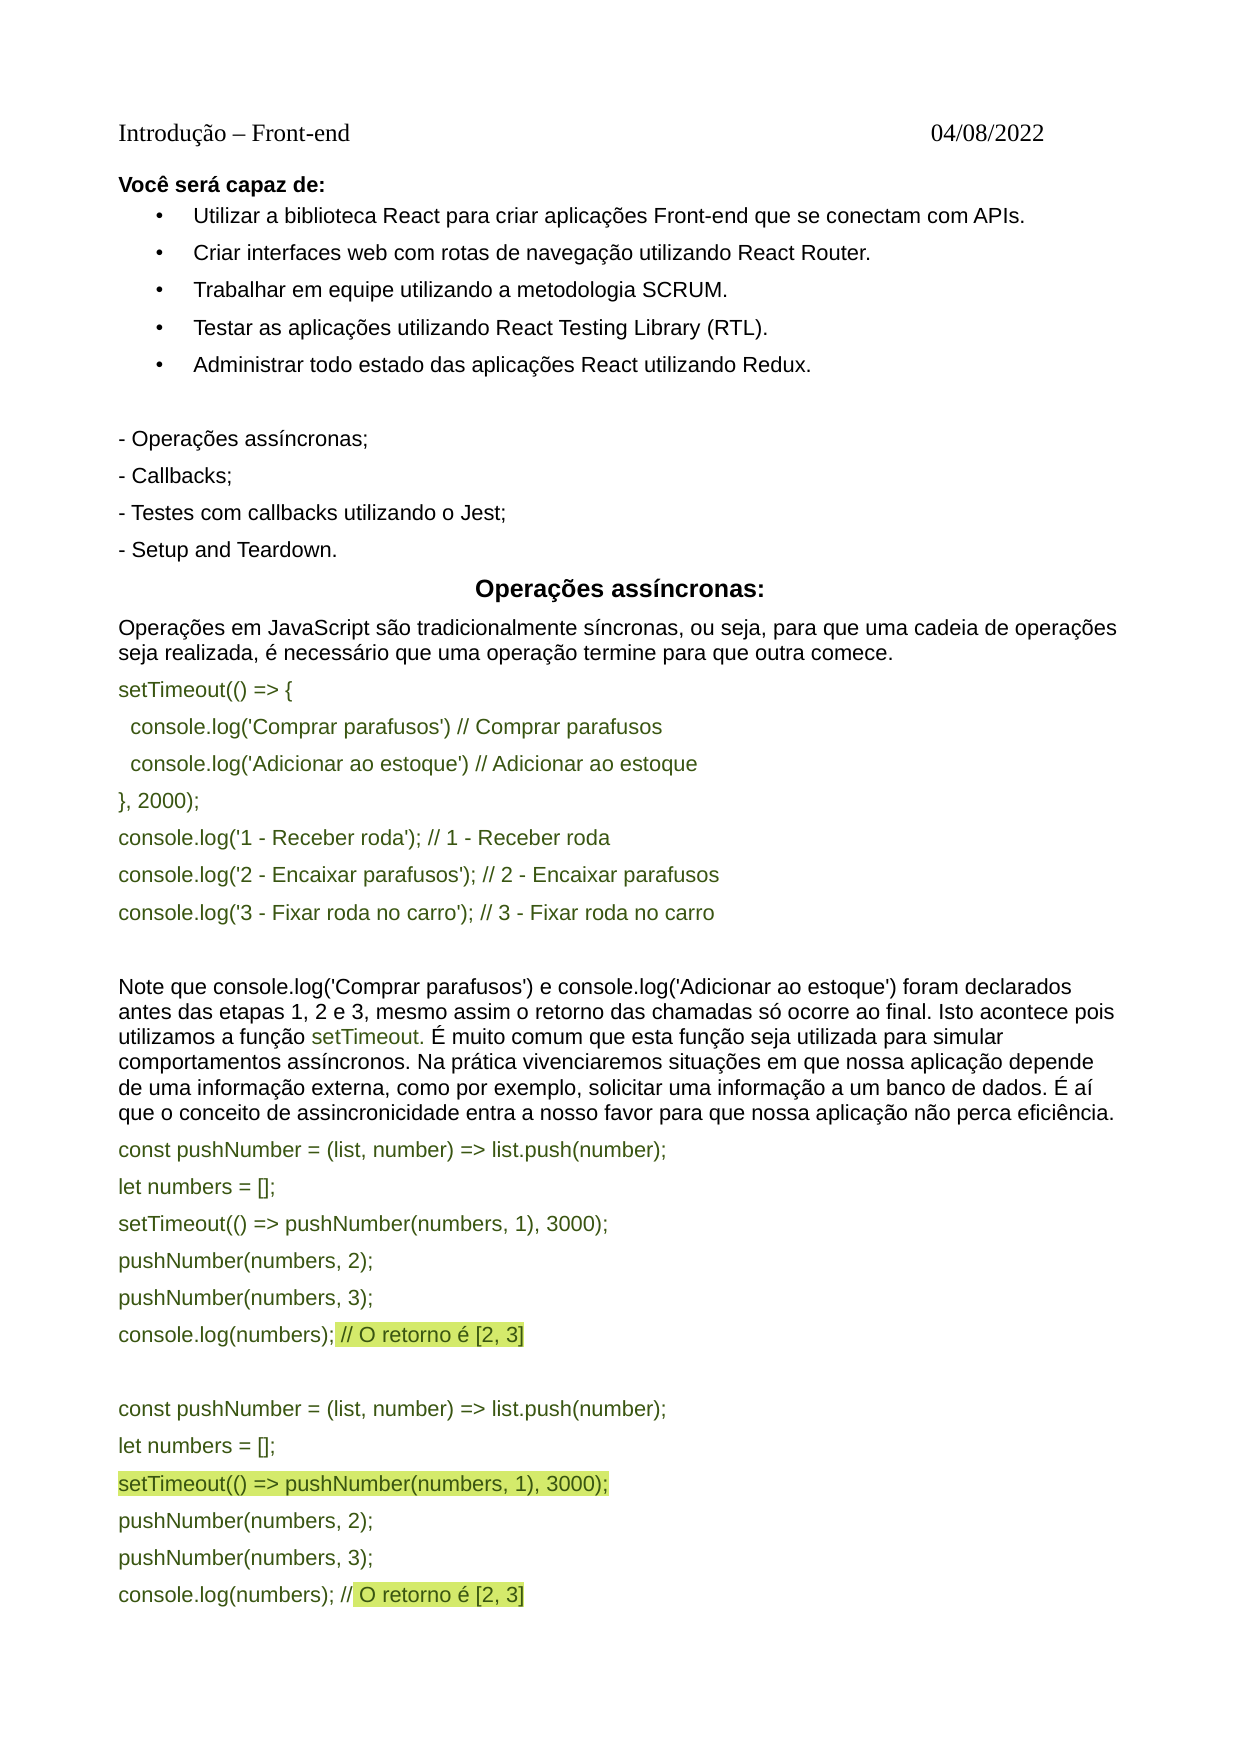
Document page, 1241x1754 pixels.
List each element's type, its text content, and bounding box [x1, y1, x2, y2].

list Testar as aplicações utilizando React Testing Library (RTL). [156, 314, 1122, 340]
text console.log('Adicionar ao estoque') // Adicionar ao estoque [118, 751, 1122, 776]
text setTimeout(() => pushNumber(numbers, 1), 3000); [118, 1471, 1122, 1496]
text const pushNumber = (list, number) => list.push(number); [118, 1396, 1122, 1422]
text let numbers = []; [118, 1174, 1122, 1199]
text - Testes com callbacks utilizando o Jest; [118, 500, 1122, 525]
text console.log(numbers); // O retorno é [2, 3] [118, 1322, 1122, 1347]
text console.log(numbers); // O retorno é [2, 3] [118, 1582, 1122, 1607]
list Administrar todo estado das aplicações React utilizando Redux. [156, 352, 1122, 377]
list Trabalhar em equipe utilizando a metodologia SCRUM. [156, 277, 1122, 303]
text Note que console.log('Comprar parafusos') e console.log('Adicionar ao estoque') foram declarados antes das etapas 1, 2 e 3, mesmo assim o retorno das chamadas só ocorre ao final. Isto acontece pois utilizamos a função setTimeout. É muito comum que esta função seja utilizada para simular comportamentos assíncronos. Na prática vivenciaremos situações em que nossa aplicação depende de uma informação externa, como por exemplo, solicitar uma informação a um banco de dados. É aí que o conceito de assincronicidade entra a nosso favor para que nossa aplicação não perca eficiência. [118, 974, 1122, 1125]
list Criar interfaces web com rotas de navegação utilizando React Router. [156, 240, 1122, 266]
text let numbers = []; [118, 1433, 1122, 1459]
text }, 2000); [118, 788, 1122, 813]
text - Callbacks; [118, 463, 1122, 488]
text Você será capaz de: [118, 172, 1122, 197]
text pushNumber(numbers, 3); [118, 1285, 1122, 1310]
text pushNumber(numbers, 2); [118, 1248, 1122, 1273]
text console.log('3 - Fixar roda no carro'); // 3 - Fixar roda no carro [118, 899, 1122, 925]
text const pushNumber = (list, number) => list.push(number); [118, 1137, 1122, 1162]
text Introdução – Front-end 04/08/2022 [118, 118, 1122, 147]
text setTimeout(() => { [118, 677, 1122, 702]
text console.log('1 - Receber roda'); // 1 - Receber roda [118, 825, 1122, 851]
text - Setup and Teardown. [118, 537, 1122, 562]
text console.log('2 - Encaixar parafusos'); // 2 - Encaixar parafusos [118, 862, 1122, 888]
list Utilizar a biblioteca React para criar aplicações Front-end que se conectam com APIs. [156, 203, 1122, 228]
text pushNumber(numbers, 2); [118, 1508, 1122, 1533]
text setTimeout(() => pushNumber(numbers, 1), 3000); [118, 1211, 1122, 1236]
text - Operações assíncronas; [118, 426, 1122, 451]
text console.log('Comprar parafusos') // Comprar parafusos [118, 714, 1122, 739]
text Operações assíncronas: [118, 574, 1122, 603]
text pushNumber(numbers, 3); [118, 1545, 1122, 1570]
text Operações em JavaScript são tradicionalmente síncronas, ou seja, para que uma cadeia de operações seja realizada, é necessário que uma operação termine para que outra comece. [118, 615, 1122, 665]
